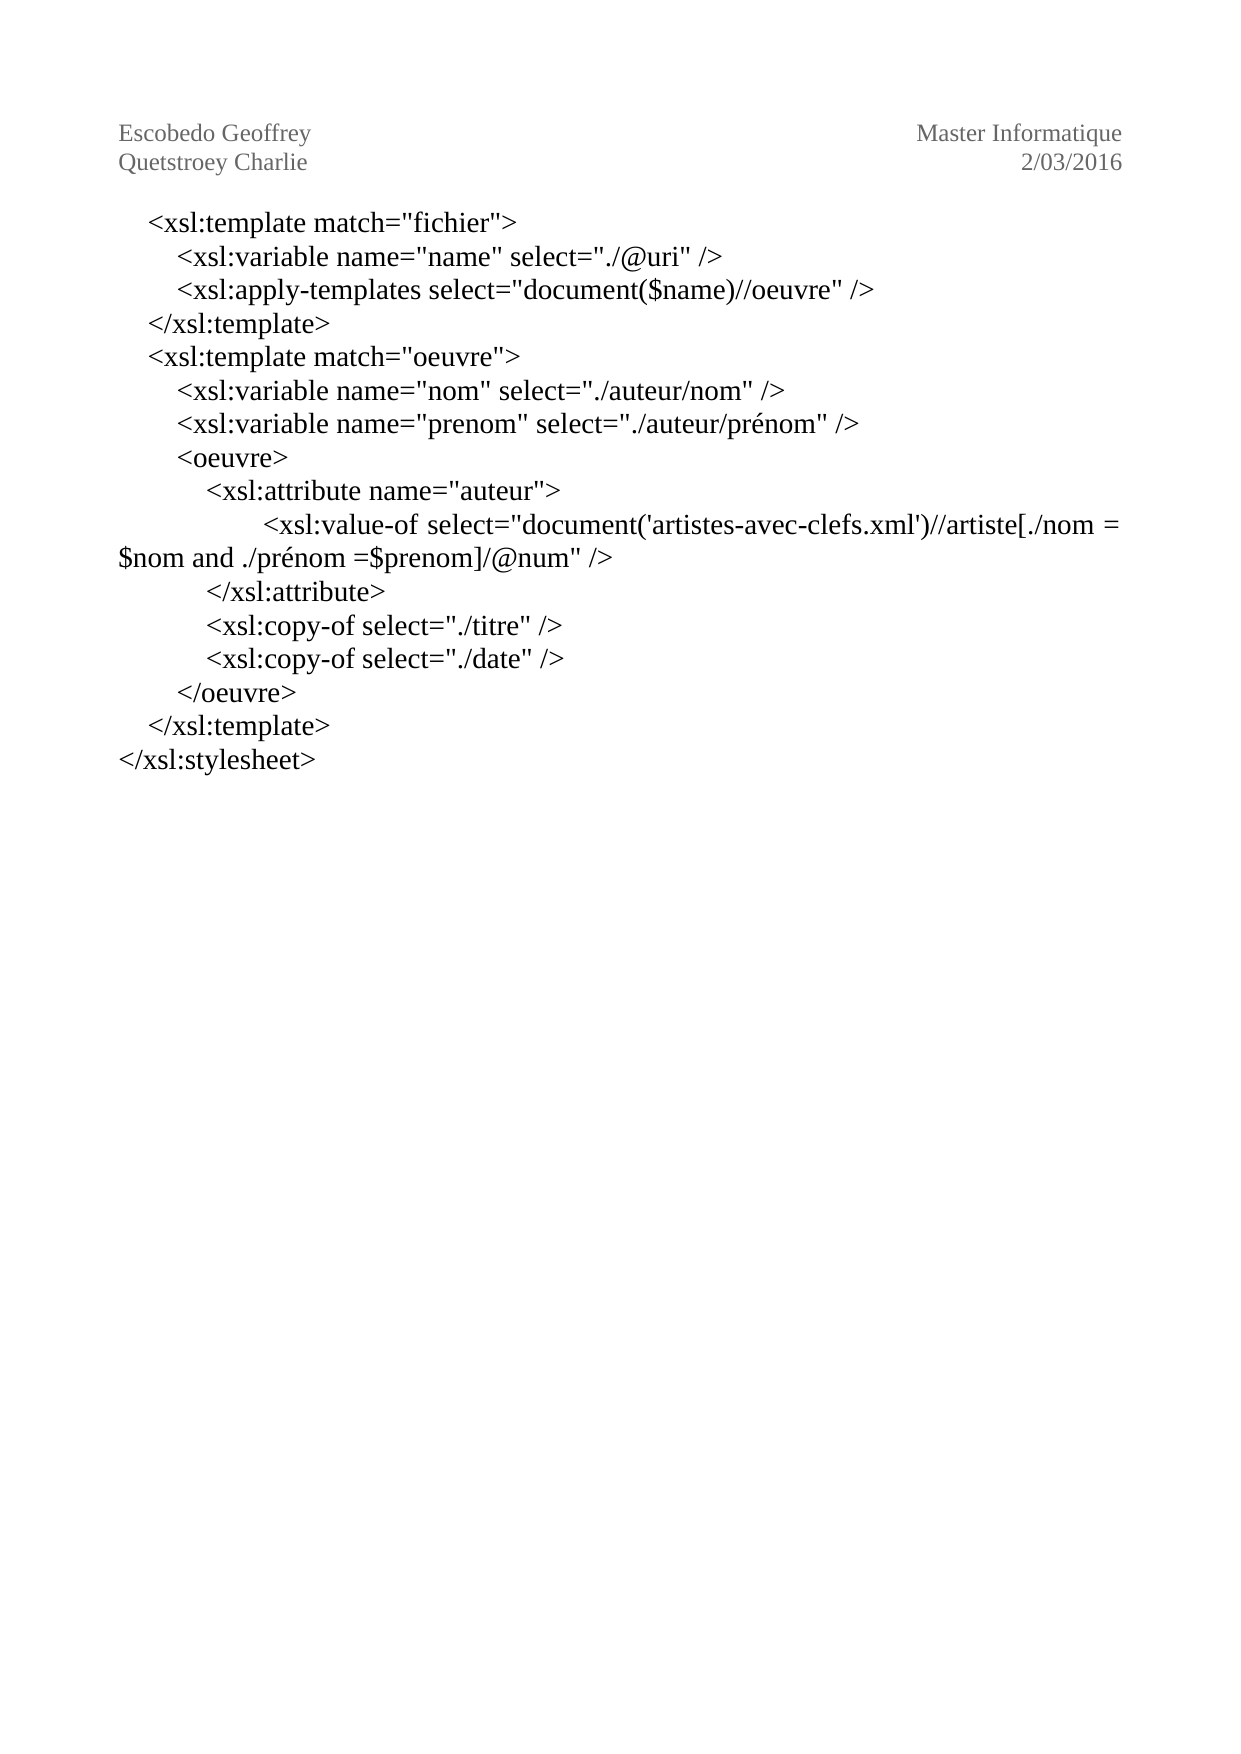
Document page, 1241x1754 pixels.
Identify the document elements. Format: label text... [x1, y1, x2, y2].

text <xsl:value-of select="document('artistes-avec-clefs.xml')//artiste[./nom = $nom and ./prénom =$prenom]/@num" /> [118, 507, 1122, 574]
text </xsl:template> [118, 708, 1122, 742]
text </xsl:attribute> [118, 574, 1122, 608]
text <xsl:variable name="name" select="./@uri" /> [118, 239, 1122, 272]
text <xsl:copy-of select="./date" /> [118, 641, 1122, 675]
text <xsl:variable name="prenom" select="./auteur/prénom" /> [118, 406, 1122, 440]
text <xsl:template match="fichier"> [118, 205, 1122, 239]
text <xsl:template match="oeuvre"> [118, 339, 1122, 373]
text </oeuvre> [118, 675, 1122, 708]
text <xsl:variable name="nom" select="./auteur/nom" /> [118, 373, 1122, 406]
text <xsl:copy-of select="./titre" /> [118, 608, 1122, 641]
text </xsl:template> [118, 306, 1122, 339]
text <xsl:apply-templates select="document($name)//oeuvre" /> [118, 272, 1122, 306]
text </xsl:stylesheet> [118, 742, 1122, 775]
text <xsl:attribute name="auteur"> [118, 473, 1122, 507]
text <oeuvre> [118, 440, 1122, 473]
